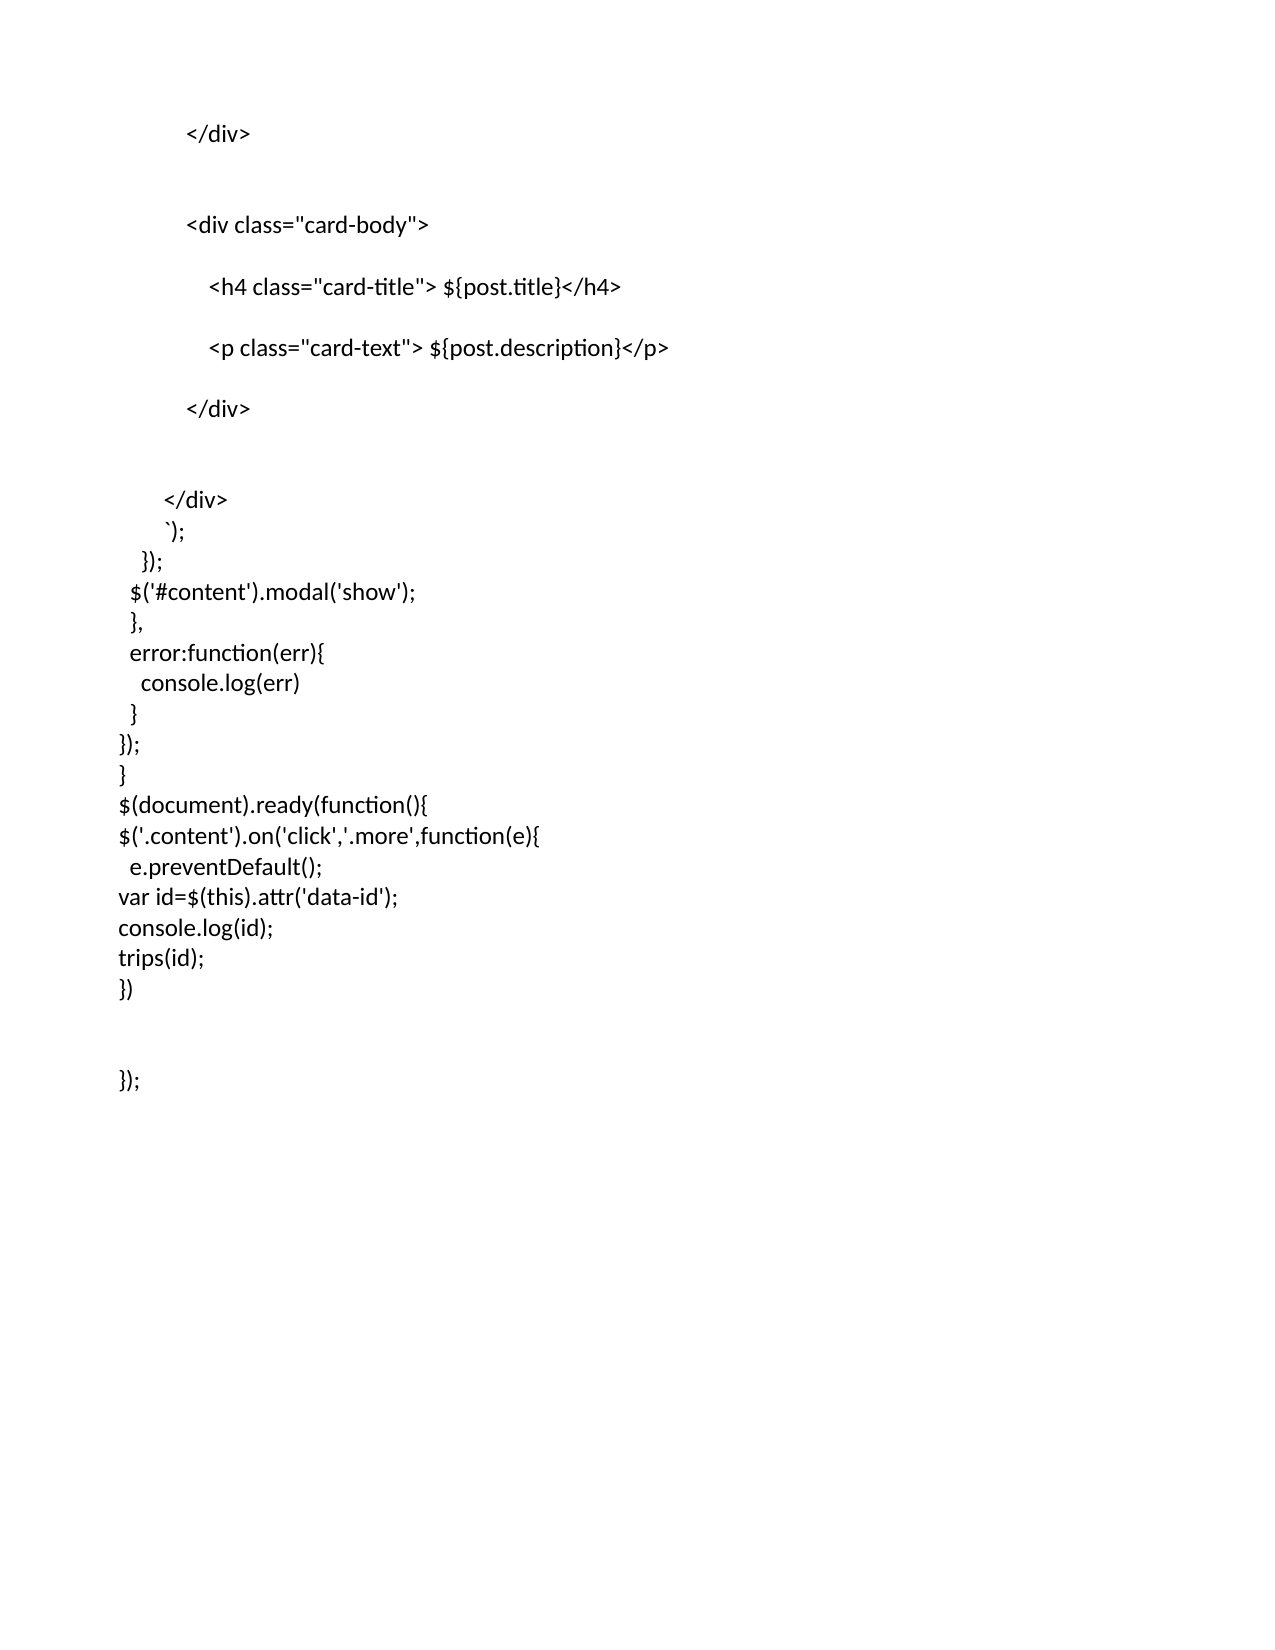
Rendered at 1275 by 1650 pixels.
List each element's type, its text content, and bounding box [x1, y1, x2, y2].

text }); [118, 728, 1157, 759]
text e.preventDefault(); [118, 851, 1157, 881]
text trips(id); [118, 942, 1157, 973]
text <h4 class="card-title"> ${post.title}</h4> [118, 271, 1157, 301]
text console.log(id); [118, 912, 1157, 942]
text console.log(err) [118, 667, 1157, 698]
text <p class="card-text"> ${post.description}</p> [118, 332, 1157, 362]
text $('.content').on('click','.more',function(e){ [118, 820, 1157, 851]
text $(document).ready(function(){ [118, 789, 1157, 820]
text }); [118, 545, 1157, 576]
text `); [118, 515, 1157, 545]
text var id=$(this).attr('data-id'); [118, 881, 1157, 912]
text $('#content').modal('show'); [118, 576, 1157, 606]
text error:function(err){ [118, 637, 1157, 667]
text }) [118, 973, 1157, 1003]
text }, [118, 606, 1157, 637]
text }); [118, 1064, 1157, 1095]
text } [118, 759, 1157, 789]
text </div> [118, 393, 1157, 423]
text } [118, 698, 1157, 728]
text <div class="card-body"> [118, 210, 1157, 240]
text </div> [118, 118, 1157, 149]
text </div> [118, 484, 1157, 515]
